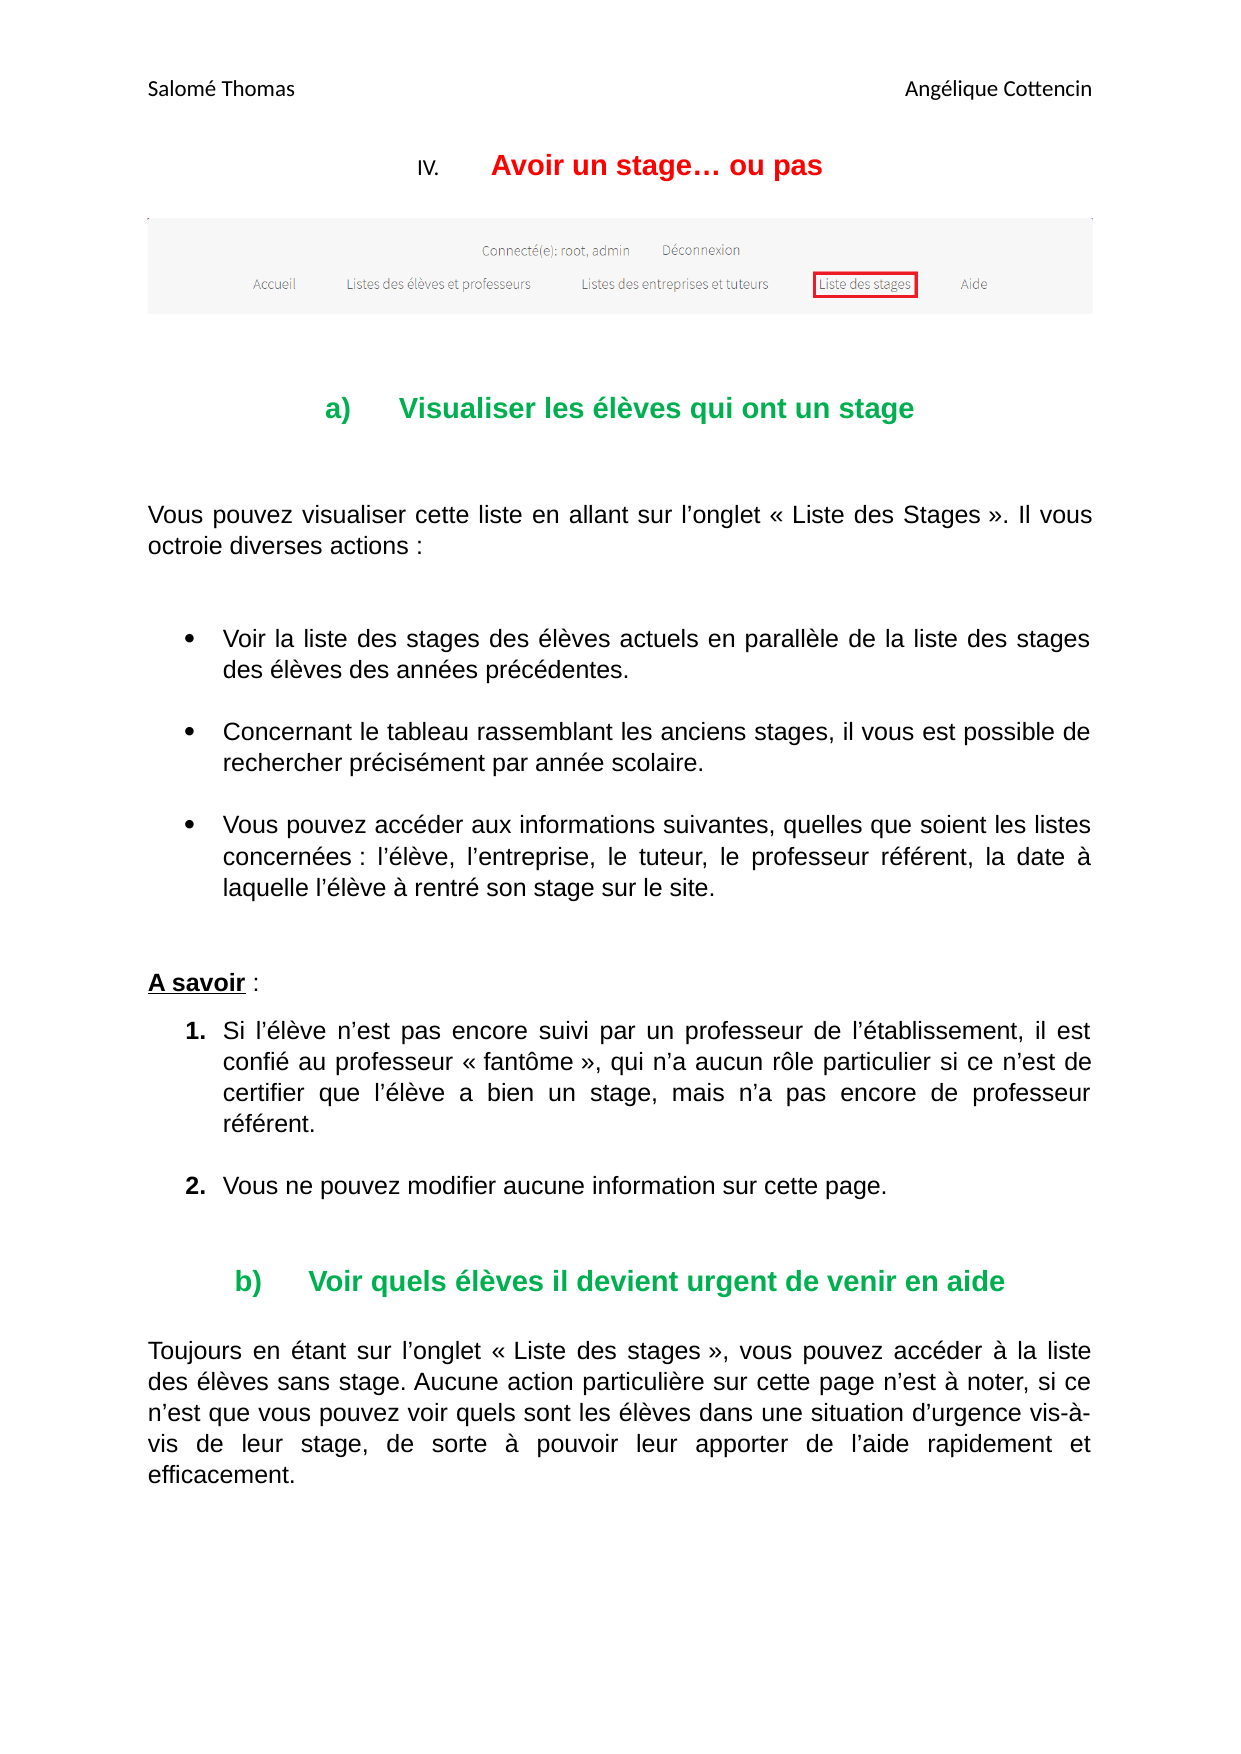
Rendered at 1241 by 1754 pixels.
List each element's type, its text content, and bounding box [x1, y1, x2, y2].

list Vous ne pouvez modifier aucune information sur cette page. [185, 1171, 1093, 1199]
list Si l’élève n’est pas encore suivi par un professeur de l’établissement, il est confié au professeur « fantôme », qui n’a aucun rôle particulier si ce n’est de certifier que l’élève a bien un stage, mais n’a pas encore de professeur référent. [185, 1016, 1093, 1137]
list Toujours en étant sur l’onglet « Liste des stages », vous pouvez accéder à la liste des élèves sans stage. Aucune action particulière sur cette page n’est à noter, si ce n’est que vous pouvez voir quels sont les élèves dans une situation d’urgence vis-à-vis de leur stage, de sorte à pouvoir leur apporter de l’aide rapidement et efficacement. [148, 1336, 1093, 1489]
text A savoir : [148, 968, 1093, 997]
list Concernant le tableau rassemblant les anciens stages, il vous est possible de rechercher précisément par année scolaire. [185, 717, 1093, 777]
list Voir quels élèves il devient urgent de venir en aide [148, 1264, 1093, 1297]
list Avoir un stage… ou pas [148, 148, 1093, 181]
list Visualiser les élèves qui ont un stage [148, 391, 1093, 425]
picture [147, 218, 1093, 314]
list Vous pouvez visualiser cette liste en allant sur l’onglet « Liste des Stages ». Il vous octroie diverses actions : [148, 500, 1093, 559]
list Vous pouvez accéder aux informations suivantes, quelles que soient les listes concernées : l’élève, l’entreprise, le tuteur, le professeur référent, la date à laquelle l’élève à rentré son stage sur le site. [185, 810, 1093, 901]
list Voir la liste des stages des élèves actuels en parallèle de la liste des stages des élèves des années précédentes. [185, 624, 1093, 684]
